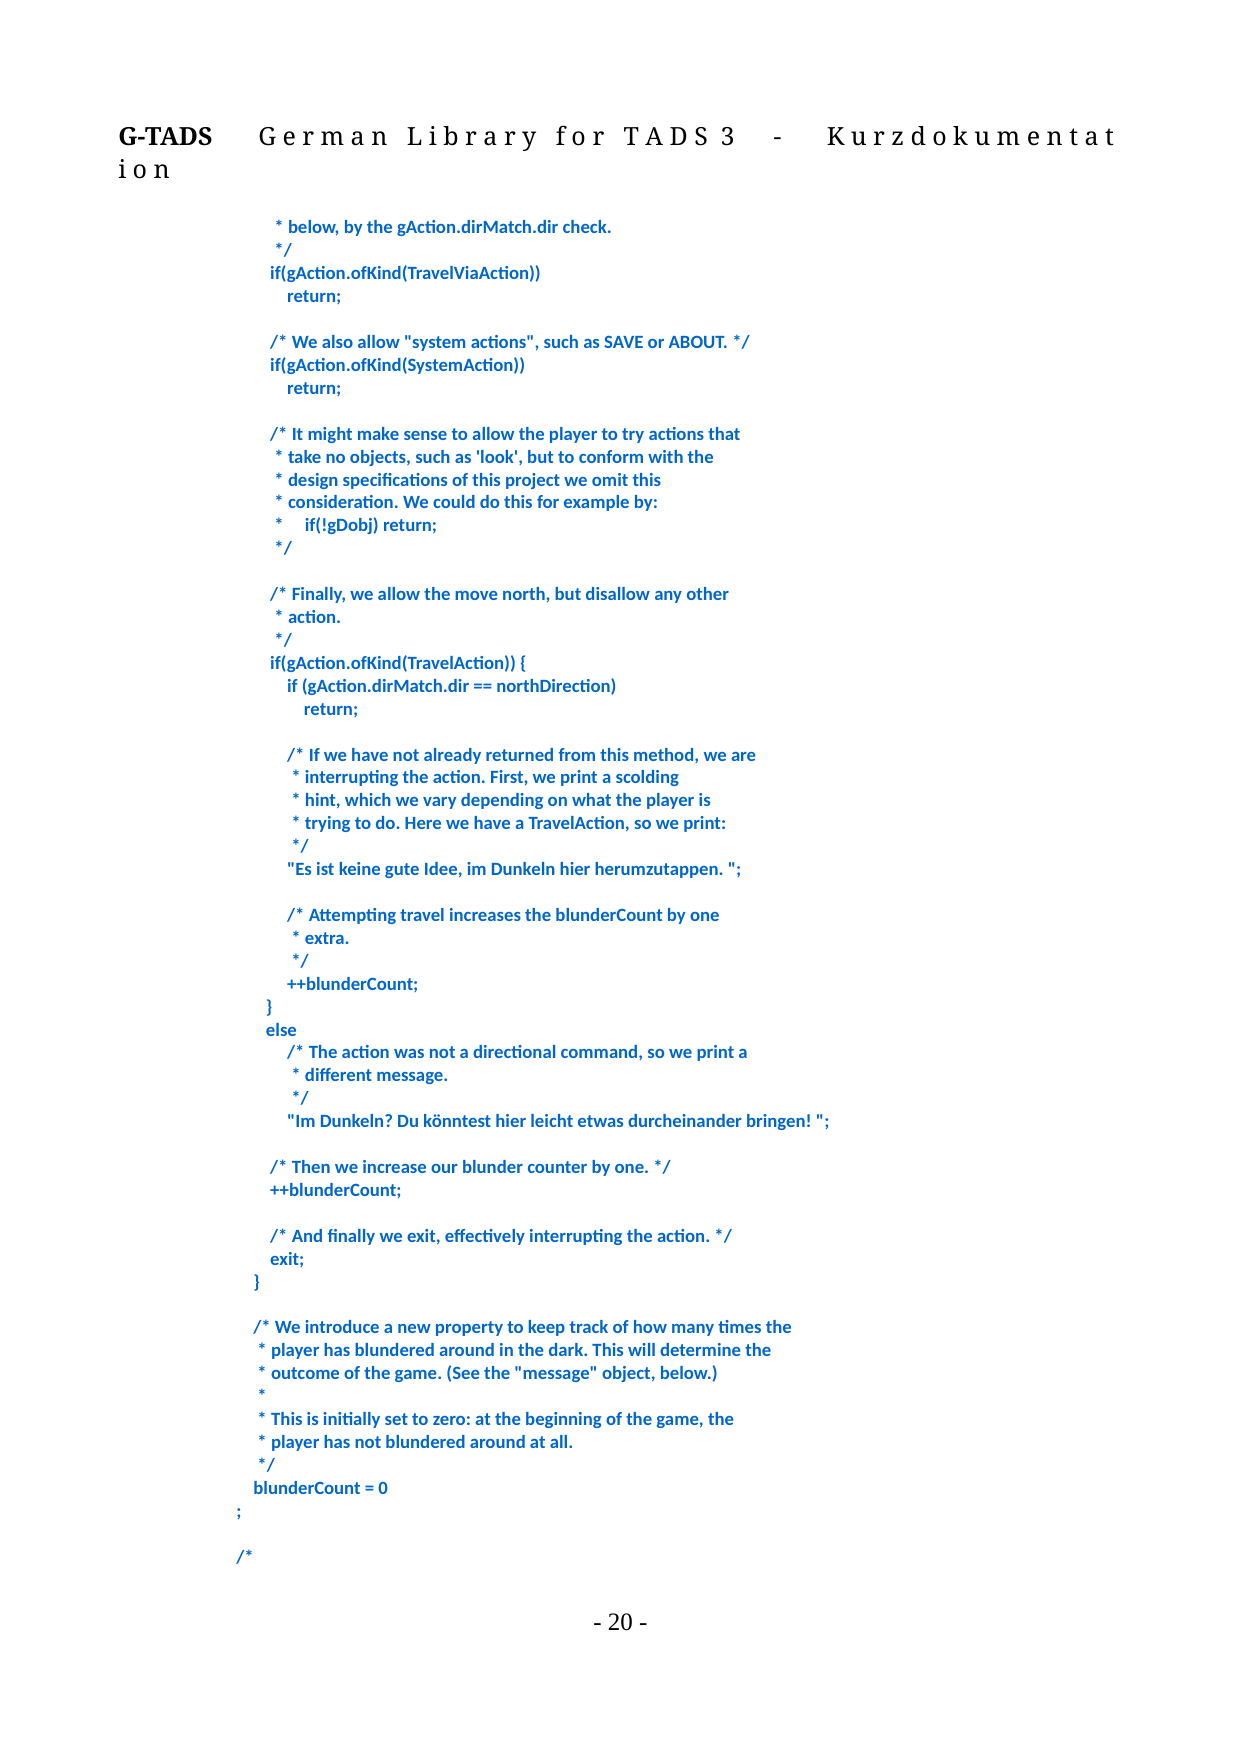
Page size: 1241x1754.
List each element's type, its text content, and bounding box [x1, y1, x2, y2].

text * [236, 1384, 1122, 1407]
text * below, by the gAction.dirMatch.dir check. [236, 216, 1122, 239]
text * player has not blundered around at all. [236, 1430, 1122, 1453]
text ++blunderCount; [236, 972, 1122, 995]
text */ [236, 1087, 1122, 1109]
text /* The action was not a directional command, so we print a [236, 1041, 1122, 1064]
text /* Attempting travel increases the blunderCount by one [236, 903, 1122, 926]
text } [236, 1270, 1122, 1293]
text * action. [236, 605, 1122, 628]
text "Im Dunkeln? Du könntest hier leicht etwas durcheinander bringen! "; [236, 1109, 1122, 1132]
text * design specifications of this project we omit this [236, 468, 1122, 491]
text * player has blundered around in the dark. This will determine the [236, 1339, 1122, 1362]
text return; [236, 284, 1122, 307]
text ++blunderCount; [236, 1178, 1122, 1201]
text else [236, 1018, 1122, 1041]
text if(gAction.ofKind(SystemAction)) [236, 353, 1122, 376]
text * interrupting the action. First, we print a scolding [236, 766, 1122, 789]
text /* We also allow "system actions", such as SAVE or ABOUT. */ [236, 330, 1122, 353]
text * take no objects, such as 'look', but to conform with the [236, 445, 1122, 468]
text if (gAction.dirMatch.dir == northDirection) [236, 674, 1122, 697]
text * consideration. We could do this for example by: [236, 491, 1122, 514]
text if(gAction.ofKind(TravelAction)) { [236, 651, 1122, 674]
text * trying to do. Here we have a TravelAction, so we print: [236, 812, 1122, 834]
text * if(!gDobj) return; [236, 514, 1122, 537]
text } [236, 995, 1122, 1018]
text */ [236, 628, 1122, 651]
text ; [236, 1499, 1122, 1522]
text /* [236, 1545, 1122, 1568]
text return; [236, 697, 1122, 720]
text if(gAction.ofKind(TravelViaAction)) [236, 262, 1122, 284]
text /* Then we increase our blunder counter by one. */ [236, 1155, 1122, 1178]
text * This is initially set to zero: at the beginning of the game, the [236, 1407, 1122, 1430]
text * outcome of the game. (See the "message" object, below.) [236, 1362, 1122, 1384]
text */ [236, 949, 1122, 972]
text "Es ist keine gute Idee, im Dunkeln hier herumzutappen. "; [236, 857, 1122, 880]
text return; [236, 376, 1122, 399]
text */ [236, 1453, 1122, 1476]
text blunderCount = 0 [236, 1476, 1122, 1499]
text * different message. [236, 1064, 1122, 1087]
text /* Finally, we allow the move north, but disallow any other [236, 582, 1122, 605]
text /* We introduce a new property to keep track of how many times the [236, 1316, 1122, 1339]
text * hint, which we vary depending on what the player is [236, 789, 1122, 812]
text */ [236, 239, 1122, 262]
text /* It might make sense to allow the player to try actions that [236, 422, 1122, 445]
text * extra. [236, 926, 1122, 949]
text exit; [236, 1247, 1122, 1270]
text /* If we have not already returned from this method, we are [236, 743, 1122, 766]
text */ [236, 537, 1122, 559]
text /* And finally we exit, effectively interrupting the action. */ [236, 1224, 1122, 1247]
text */ [236, 834, 1122, 857]
